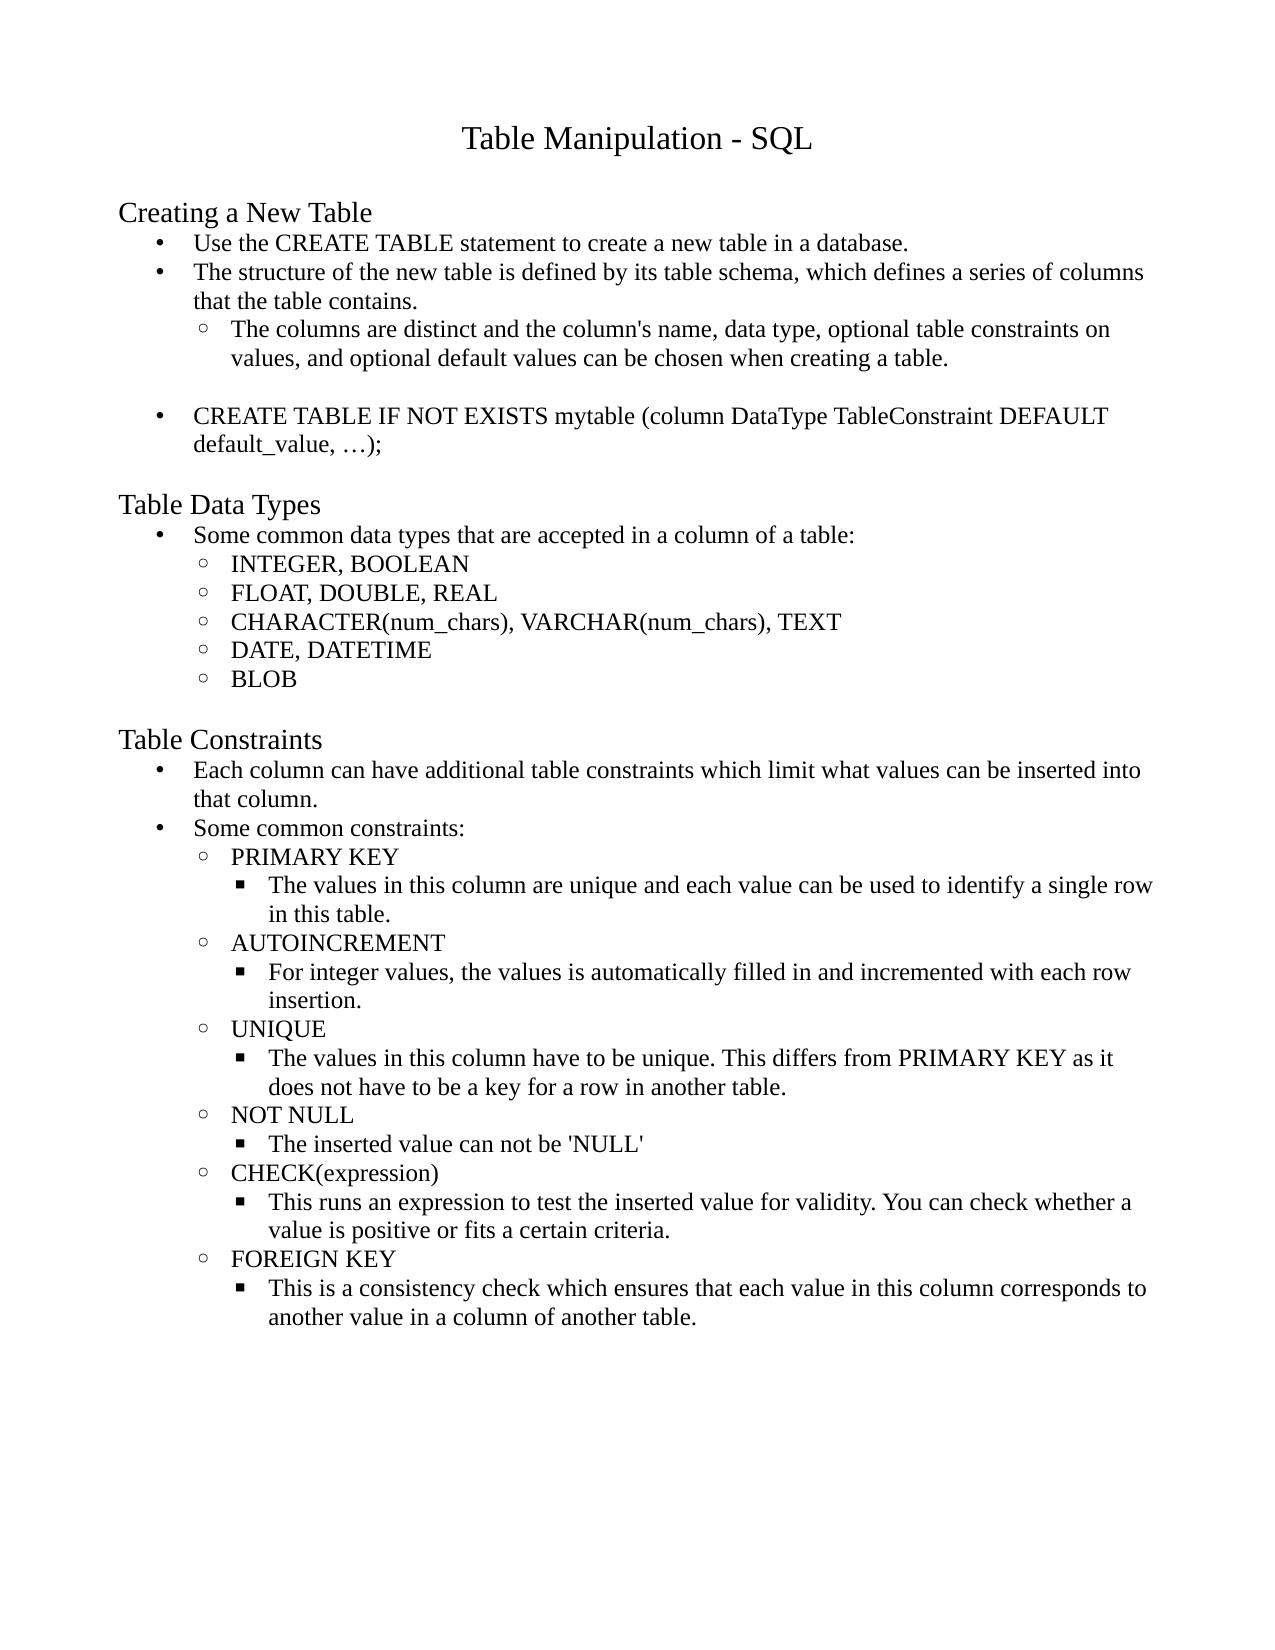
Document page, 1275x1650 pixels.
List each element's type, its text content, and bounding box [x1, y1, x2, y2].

list Some common constraints: [156, 813, 1157, 842]
list INTEGER, BOOLEAN [193, 549, 1157, 578]
text Table Constraints [118, 722, 1157, 755]
list Some common data types that are accepted in a column of a table: [156, 521, 1157, 549]
list For integer values, the values is automatically filled in and incremented with each row insertion. [231, 957, 1157, 1014]
list UNIQUE [193, 1014, 1157, 1043]
list The structure of the new table is defined by its table schema, which defines a series of columns that the table contains. [156, 257, 1157, 314]
list The values in this column are unique and each value can be used to identify a single row in this table. [231, 870, 1157, 928]
list Each column can have additional table constraints which limit what values can be inserted into that column. [156, 755, 1157, 813]
list FLOAT, DOUBLE, REAL [193, 578, 1157, 607]
list This runs an expression to test the inserted value for validity. You can check whether a value is positive or fits a certain criteria. [231, 1187, 1157, 1244]
list BLOB [193, 664, 1157, 693]
list CHECK(expression) [193, 1158, 1157, 1187]
list DATE, DATETIME [193, 636, 1157, 664]
list AUTOINCREMENT [193, 928, 1157, 957]
text Table Data Types [118, 487, 1157, 521]
text Table Manipulation - SQL [118, 118, 1157, 156]
list NOT NULL [193, 1100, 1157, 1129]
list The columns are distinct and the column's name, data type, optional table constraints on values, and optional default values can be chosen when creating a table. [193, 314, 1157, 372]
list The inserted value can not be 'NULL' [231, 1129, 1157, 1158]
list The values in this column have to be unique. This differs from PRIMARY KEY as it does not have to be a key for a row in another table. [231, 1043, 1157, 1100]
list PRIMARY KEY [193, 842, 1157, 870]
list Use the CREATE TABLE statement to create a new table in a database. [156, 228, 1157, 257]
list FOREIGN KEY [193, 1244, 1157, 1273]
list CHARACTER(num_chars), VARCHAR(num_chars), TEXT [193, 607, 1157, 636]
list CREATE TABLE IF NOT EXISTS mytable (column DataType TableConstraint DEFAULT default_value, …); [156, 401, 1157, 458]
list This is a consistency check which ensures that each value in this column corresponds to another value in a column of another table. [231, 1273, 1157, 1330]
text Creating a New Table [118, 195, 1157, 228]
